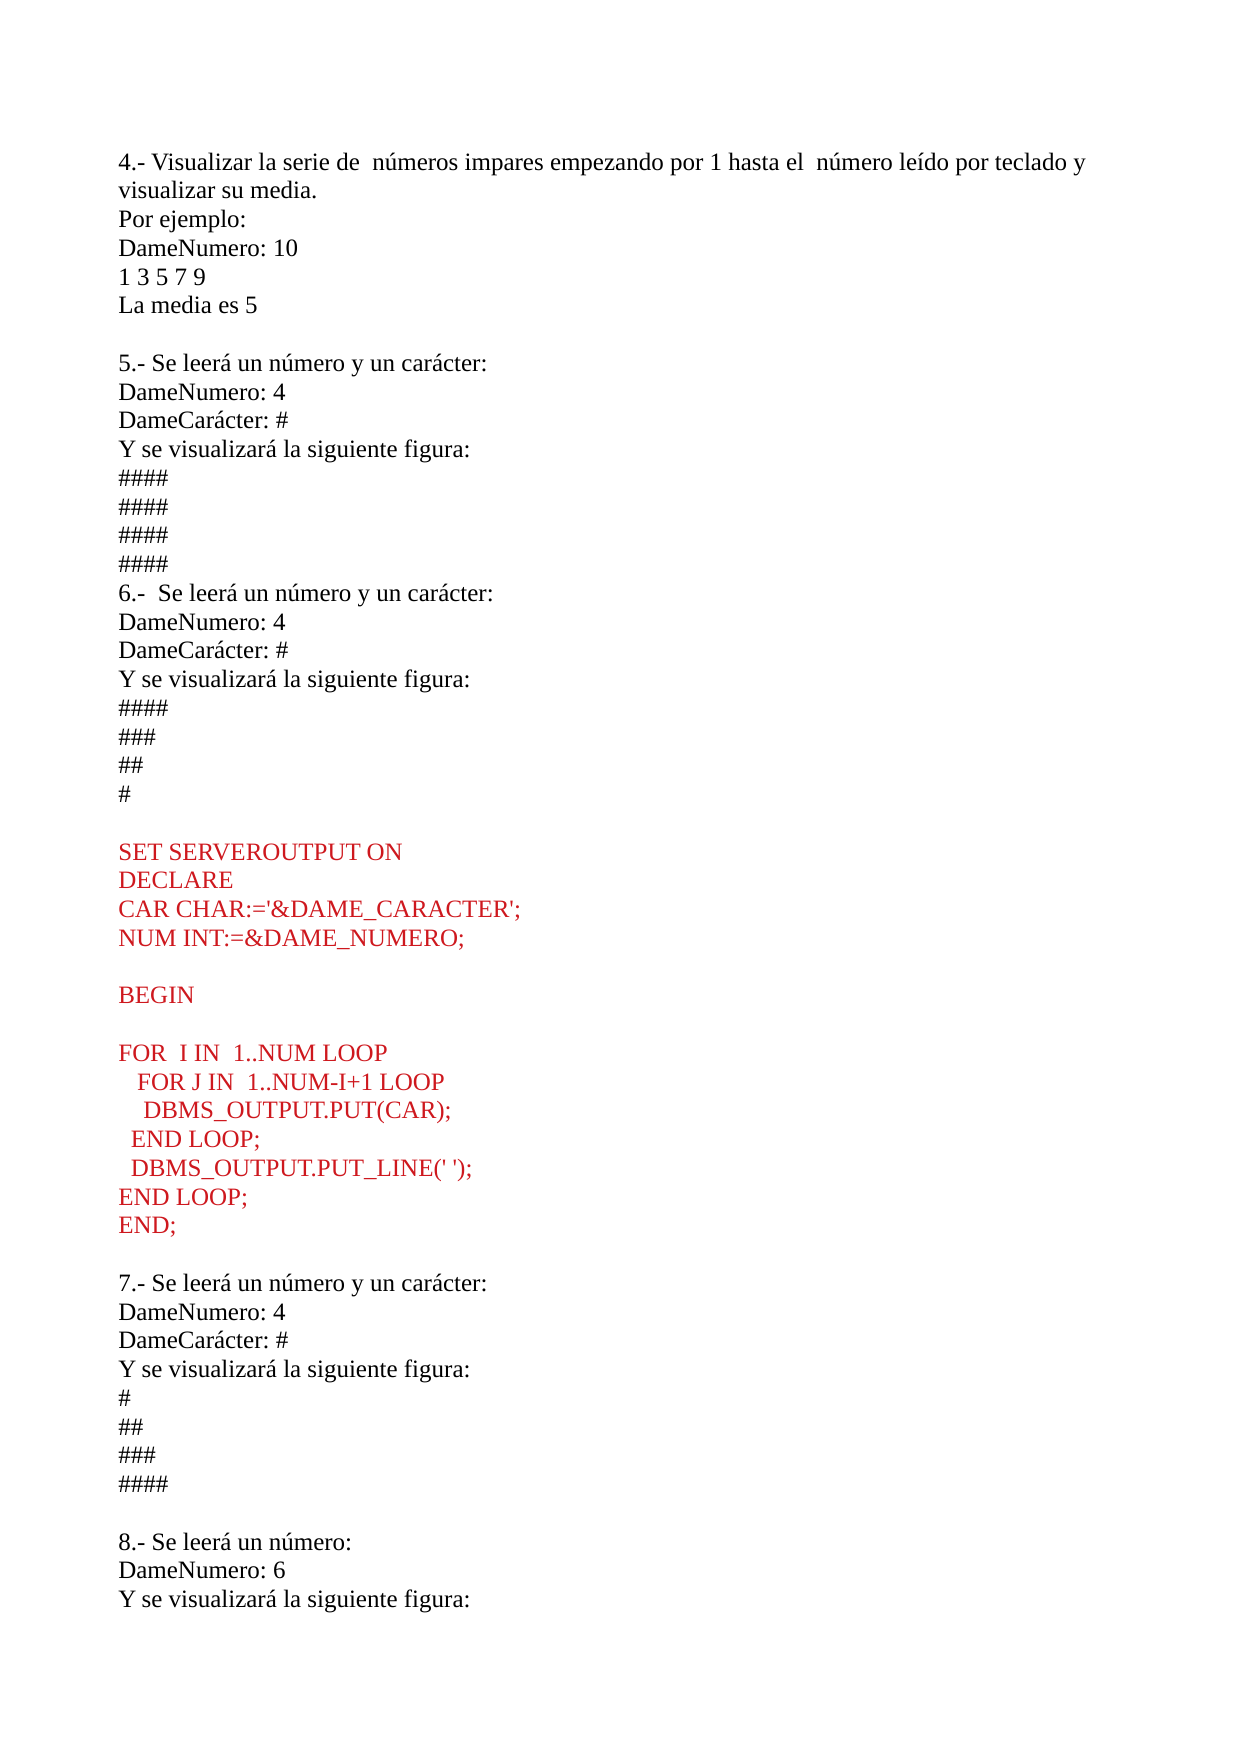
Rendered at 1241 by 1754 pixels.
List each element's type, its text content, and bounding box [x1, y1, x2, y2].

text BEGIN [118, 981, 1122, 1009]
text DameCarácter: # [118, 1326, 1122, 1354]
text FOR I IN 1..NUM LOOP [118, 1038, 1122, 1067]
text Y se visualizará la siguiente figura: [118, 434, 1122, 463]
text Y se visualizará la siguiente figura: [118, 664, 1122, 693]
text 5.- Se leerá un número y un carácter: [118, 348, 1122, 377]
text DameNumero: 10 [118, 233, 1122, 262]
text CAR CHAR:='&DAME_CARACTER'; [118, 894, 1122, 923]
text DBMS_OUTPUT.PUT(CAR); [118, 1096, 1122, 1124]
text 8.- Se leerá un número: [118, 1527, 1122, 1556]
text # [118, 1383, 1122, 1412]
text SET SERVEROUTPUT ON [118, 837, 1122, 866]
text 1 3 5 7 9 [118, 262, 1122, 291]
text ## [118, 751, 1122, 779]
text 4.- Visualizar la serie de números impares empezando por 1 hasta el número leído por teclado y visualizar su media. [118, 147, 1122, 204]
text 6.- Se leerá un número y un carácter: [118, 578, 1122, 607]
text La media es 5 [118, 291, 1122, 319]
text #### [118, 1469, 1122, 1498]
text DameCarácter: # [118, 406, 1122, 434]
text #### [118, 521, 1122, 549]
text NUM INT:=&DAME_NUMERO; [118, 923, 1122, 952]
text #### [118, 463, 1122, 492]
text DameNumero: 4 [118, 1297, 1122, 1326]
text END LOOP; [118, 1124, 1122, 1153]
text ### [118, 1441, 1122, 1469]
text END LOOP; [118, 1182, 1122, 1211]
text Por ejemplo: [118, 204, 1122, 233]
text DBMS_OUTPUT.PUT_LINE(' '); [118, 1153, 1122, 1182]
text DameNumero: 6 [118, 1556, 1122, 1584]
text 7.- Se leerá un número y un carácter: [118, 1268, 1122, 1297]
text FOR J IN 1..NUM-I+1 LOOP [118, 1067, 1122, 1096]
text #### [118, 549, 1122, 578]
text ## [118, 1412, 1122, 1441]
text DECLARE [118, 866, 1122, 894]
text END; [118, 1211, 1122, 1239]
text Y se visualizará la siguiente figura: [118, 1584, 1122, 1613]
text #### [118, 492, 1122, 521]
text Y se visualizará la siguiente figura: [118, 1354, 1122, 1383]
text ### [118, 722, 1122, 751]
text # [118, 779, 1122, 808]
text DameNumero: 4 [118, 377, 1122, 406]
text #### [118, 693, 1122, 722]
text DameCarácter: # [118, 636, 1122, 664]
text DameNumero: 4 [118, 607, 1122, 636]
